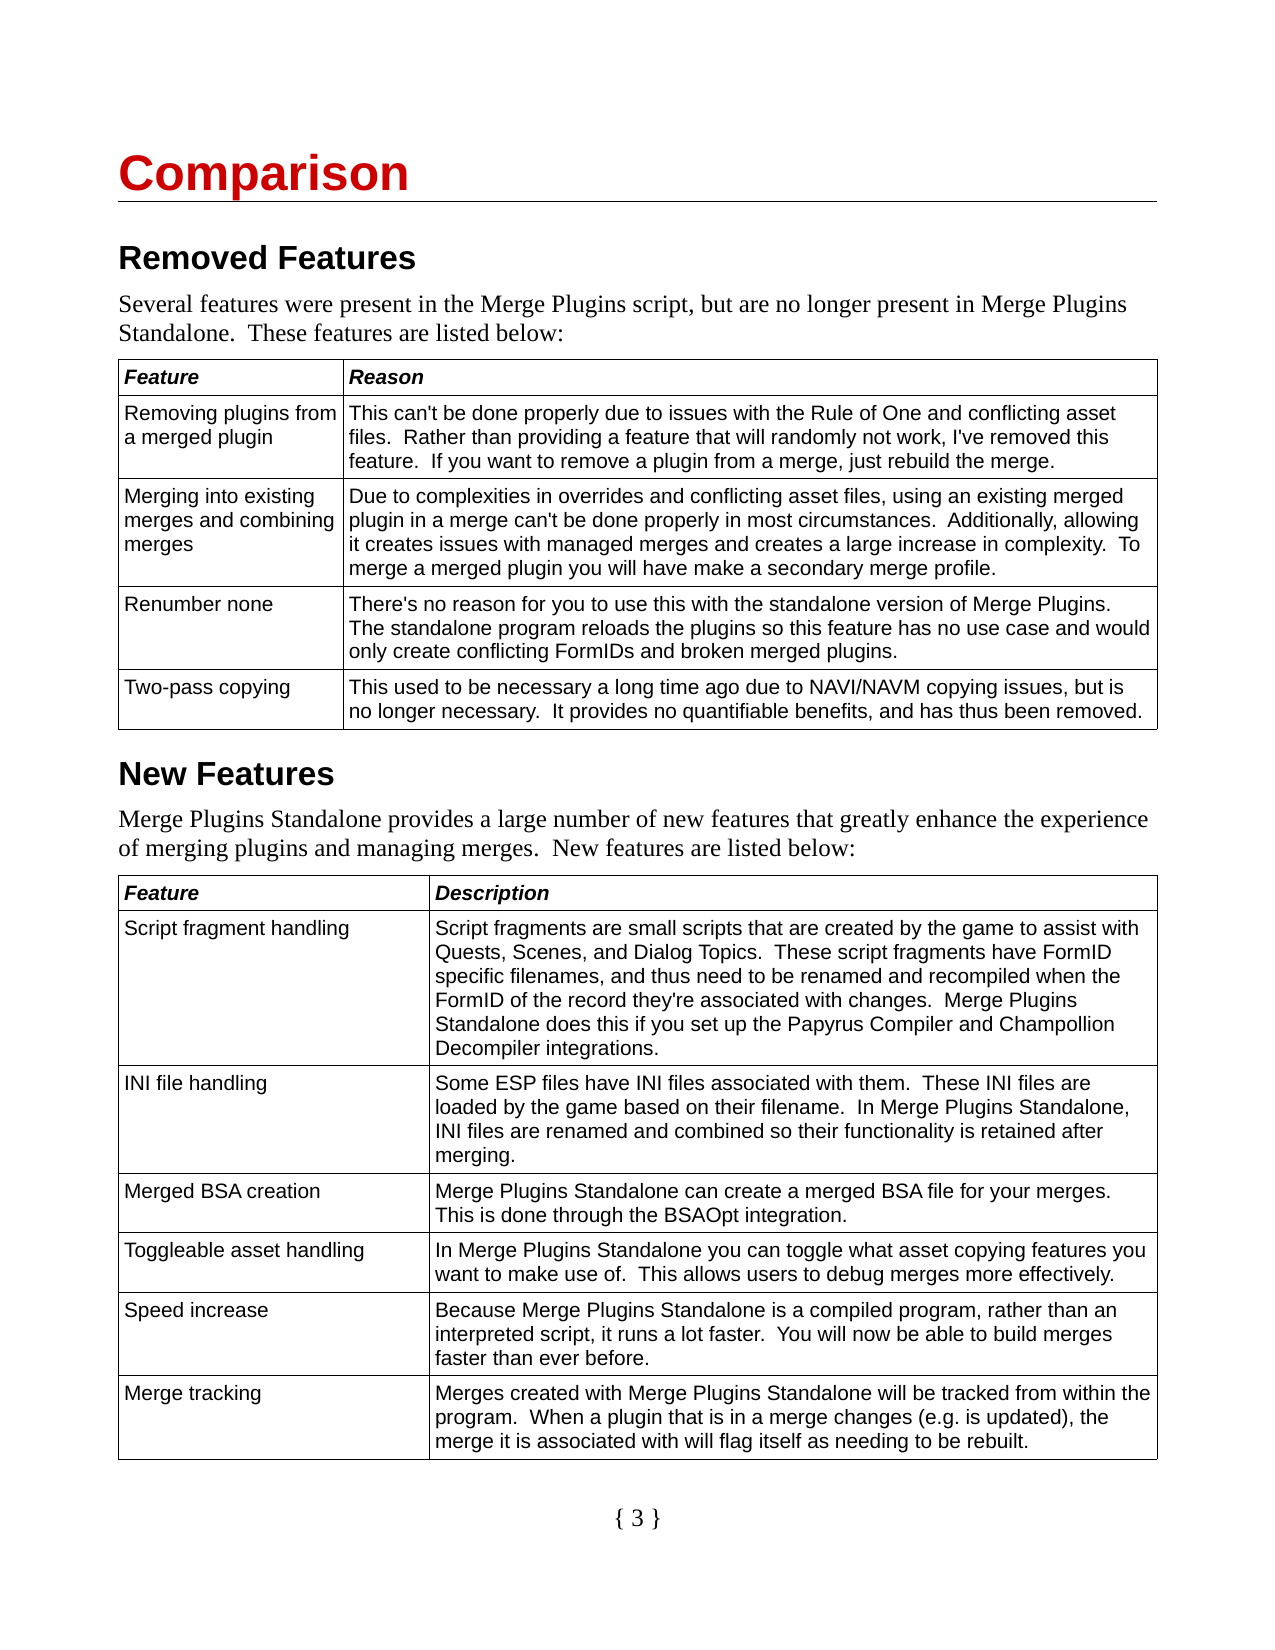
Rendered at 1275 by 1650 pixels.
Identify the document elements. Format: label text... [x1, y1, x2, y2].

table_cell Some ESP files have INI files associated with them. These INI files are loaded by the game based on their filename. In Merge Plugins Standalone, INI files are renamed and combined so their functionality is retained after merging. [430, 1066, 1157, 1173]
table_cell Removing plugins from a merged plugin [119, 396, 343, 478]
table_header Description [430, 876, 1157, 910]
subtitle Comparison [118, 143, 1157, 201]
subtitle New Features [118, 753, 1157, 792]
table_cell Due to complexities in overrides and conflicting asset files, using an existing merged plugin in a merge can't be done properly in most circumstances. Additionally, allowing it creates issues with managed merges and creates a large increase in complexity. To merge a merged plugin you will have make a secondary merge profile. [344, 479, 1157, 586]
table_cell Merge Plugins Standalone can create a merged BSA file for your merges. This is done through the BSAOpt integration. [430, 1174, 1157, 1232]
table_cell Script fragments are small scripts that are created by the game to assist with Quests, Scenes, and Dialog Topics. These script fragments have FormID specific filenames, and thus need to be renamed and recompiled when the FormID of the record they're associated with changes. Merge Plugins Standalone does this if you set up the Papyrus Compiler and Champollion Decompiler integrations. [430, 911, 1157, 1065]
table_cell Two-pass copying [119, 670, 343, 728]
table_cell This used to be necessary a long time ago due to NAVI/NAVM copying issues, but is no longer necessary. It provides no quantifiable benefits, and has thus been removed. [344, 670, 1157, 728]
text Merge Plugins Standalone provides a large number of new features that greatly enhance the experience of merging plugins and managing merges. New features are listed below: [118, 804, 1157, 862]
table_cell Merged BSA creation [119, 1174, 429, 1232]
table_header Reason [344, 360, 1157, 395]
table_cell Merges created with Merge Plugins Standalone will be tracked from within the program. When a plugin that is in a merge changes (e.g. is updated), the merge it is associated with will flag itself as needing to be rebuilt. [430, 1376, 1157, 1458]
table_cell Toggleable asset handling [119, 1233, 429, 1292]
table_cell This can't be done properly due to issues with the Rule of One and conflicting asset files. Rather than providing a feature that will randomly not work, I've removed this feature. If you want to remove a plugin from a merge, just rebuild the merge. [344, 396, 1157, 478]
table_header Feature [119, 876, 429, 910]
table_cell Speed increase [119, 1293, 429, 1375]
table_cell Because Merge Plugins Standalone is a compiled program, rather than an interpreted script, it runs a lot faster. You will now be able to build merges faster than ever before. [430, 1293, 1157, 1375]
text Several features were present in the Merge Plugins script, but are no longer present in Merge Plugins Standalone. These features are listed below: [118, 289, 1157, 347]
table_cell INI file handling [119, 1066, 429, 1173]
table_cell Script fragment handling [119, 911, 429, 1065]
table_cell Merge tracking [119, 1376, 429, 1458]
table_cell Merging into existing merges and combining merges [119, 479, 343, 586]
table_header Feature [119, 360, 343, 395]
table_cell There's no reason for you to use this with the standalone version of Merge Plugins. The standalone program reloads the plugins so this feature has no use case and would only create conflicting FormIDs and broken merged plugins. [344, 587, 1157, 669]
table_cell In Merge Plugins Standalone you can toggle what asset copying features you want to make use of. This allows users to debug merges more effectively. [430, 1233, 1157, 1292]
subtitle Removed Features [118, 238, 1157, 277]
table_cell Renumber none [119, 587, 343, 669]
